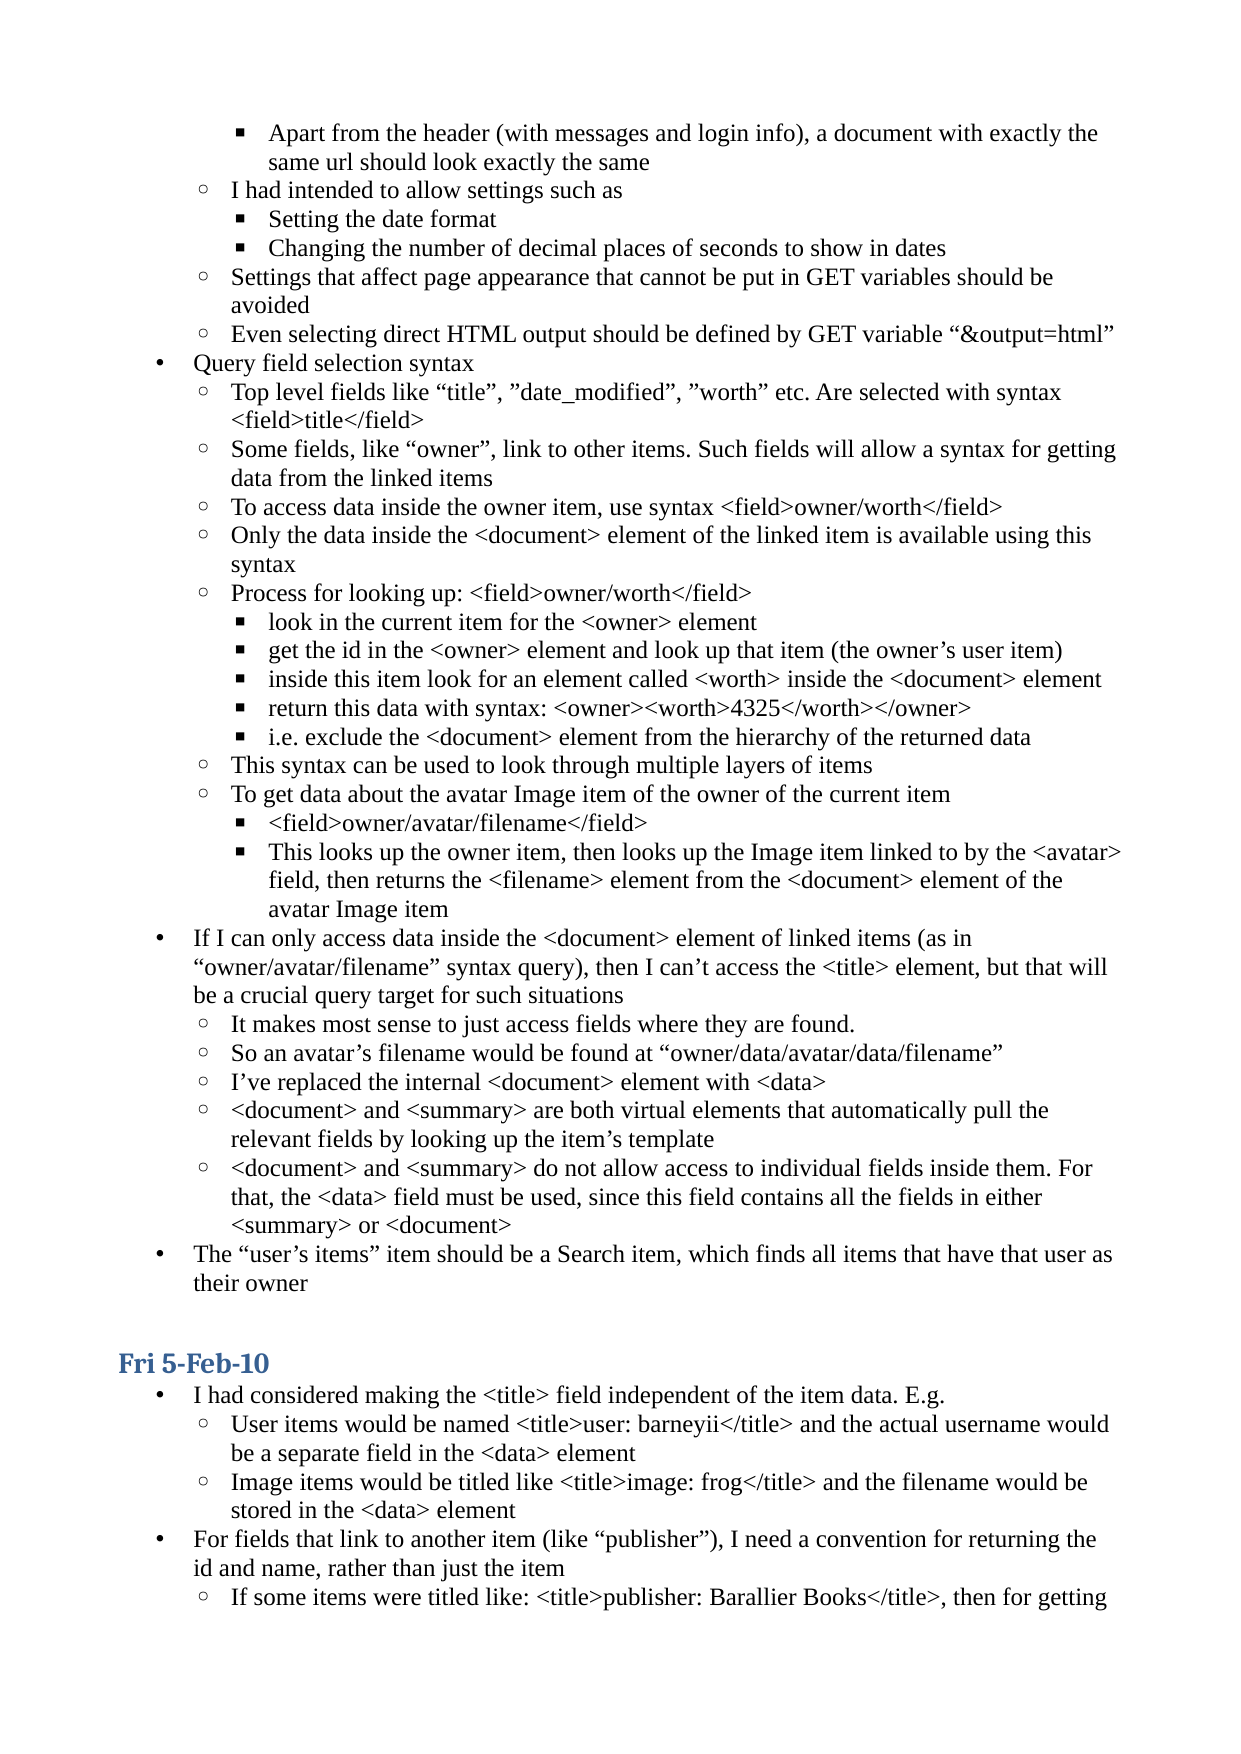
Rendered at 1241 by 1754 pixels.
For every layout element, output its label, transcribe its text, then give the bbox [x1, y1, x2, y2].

list Image items would be titled like <title>image: frog</title> and the filename would be stored in the <data> element [193, 1467, 1122, 1524]
list Process for looking up: <field>owner/worth</field> [193, 578, 1122, 607]
list I had intended to allow settings such as [193, 176, 1122, 204]
list Only the data inside the <document> element of the linked item is available using this syntax [193, 521, 1122, 578]
list Query field selection syntax [156, 348, 1122, 377]
list Apart from the header (with messages and login info), a document with exactly the same url should look exactly the same [231, 118, 1122, 176]
list Setting the date format [231, 204, 1122, 233]
list User items would be named <title>user: barneyii</title> and the actual username would be a separate field in the <data> element [193, 1409, 1122, 1467]
list <field>owner/avatar/filename</field> [231, 808, 1122, 837]
list This looks up the owner item, then looks up the Image item linked to by the <avatar> field, then returns the <filename> element from the <document> element of the avatar Image item [231, 837, 1122, 923]
subtitle Fri 5-Feb-10 [118, 1347, 1122, 1380]
list return this data with syntax: <owner><worth>4325</worth></owner> [231, 693, 1122, 722]
list look in the current item for the <owner> element [231, 607, 1122, 636]
list Changing the number of decimal places of seconds to show in dates [231, 233, 1122, 262]
list get the id in the <owner> element and look up that item (the owner’s user item) [231, 636, 1122, 664]
list To get data about the avatar Image item of the owner of the current item [193, 779, 1122, 808]
list I’ve replaced the internal <document> element with <data> [193, 1067, 1122, 1096]
list If some items were titled like: <title>publisher: Barallier Books</title>, then for getting [193, 1582, 1122, 1610]
list This syntax can be used to look through multiple layers of items [193, 751, 1122, 779]
list The “user’s items” item should be a Search item, which finds all items that have that user as their owner [156, 1239, 1122, 1297]
list To access data inside the owner item, use syntax <field>owner/worth</field> [193, 492, 1122, 521]
list i.e. exclude the <document> element from the hierarchy of the returned data [231, 722, 1122, 751]
list inside this item look for an element called <worth> inside the <document> element [231, 664, 1122, 693]
list If I can only access data inside the <document> element of linked items (as in “owner/avatar/filename” syntax query), then I can’t access the <title> element, but that will be a crucial query target for such situations [156, 923, 1122, 1009]
list <document> and <summary> do not allow access to individual fields inside them. For that, the <data> field must be used, since this field contains all the fields in either <summary> or <document> [193, 1153, 1122, 1239]
list Settings that affect page appearance that cannot be put in GET variables should be avoided [193, 262, 1122, 319]
list Top level fields like “title”, ”date_modified”, ”worth” etc. Are selected with syntax <field>title</field> [193, 377, 1122, 434]
list Some fields, like “owner”, link to other items. Such fields will allow a syntax for getting data from the linked items [193, 434, 1122, 492]
list It makes most sense to just access fields where they are found. [193, 1009, 1122, 1038]
list <document> and <summary> are both virtual elements that automatically pull the relevant fields by looking up the item’s template [193, 1096, 1122, 1153]
list So an avatar’s filename would be found at “owner/data/avatar/data/filename” [193, 1038, 1122, 1067]
list For fields that link to another item (like “publisher”), I need a convention for returning the id and name, rather than just the item [156, 1524, 1122, 1582]
list I had considered making the <title> field independent of the item data. E.g. [156, 1380, 1122, 1409]
list Even selecting direct HTML output should be defined by GET variable “&output=html” [193, 319, 1122, 348]
